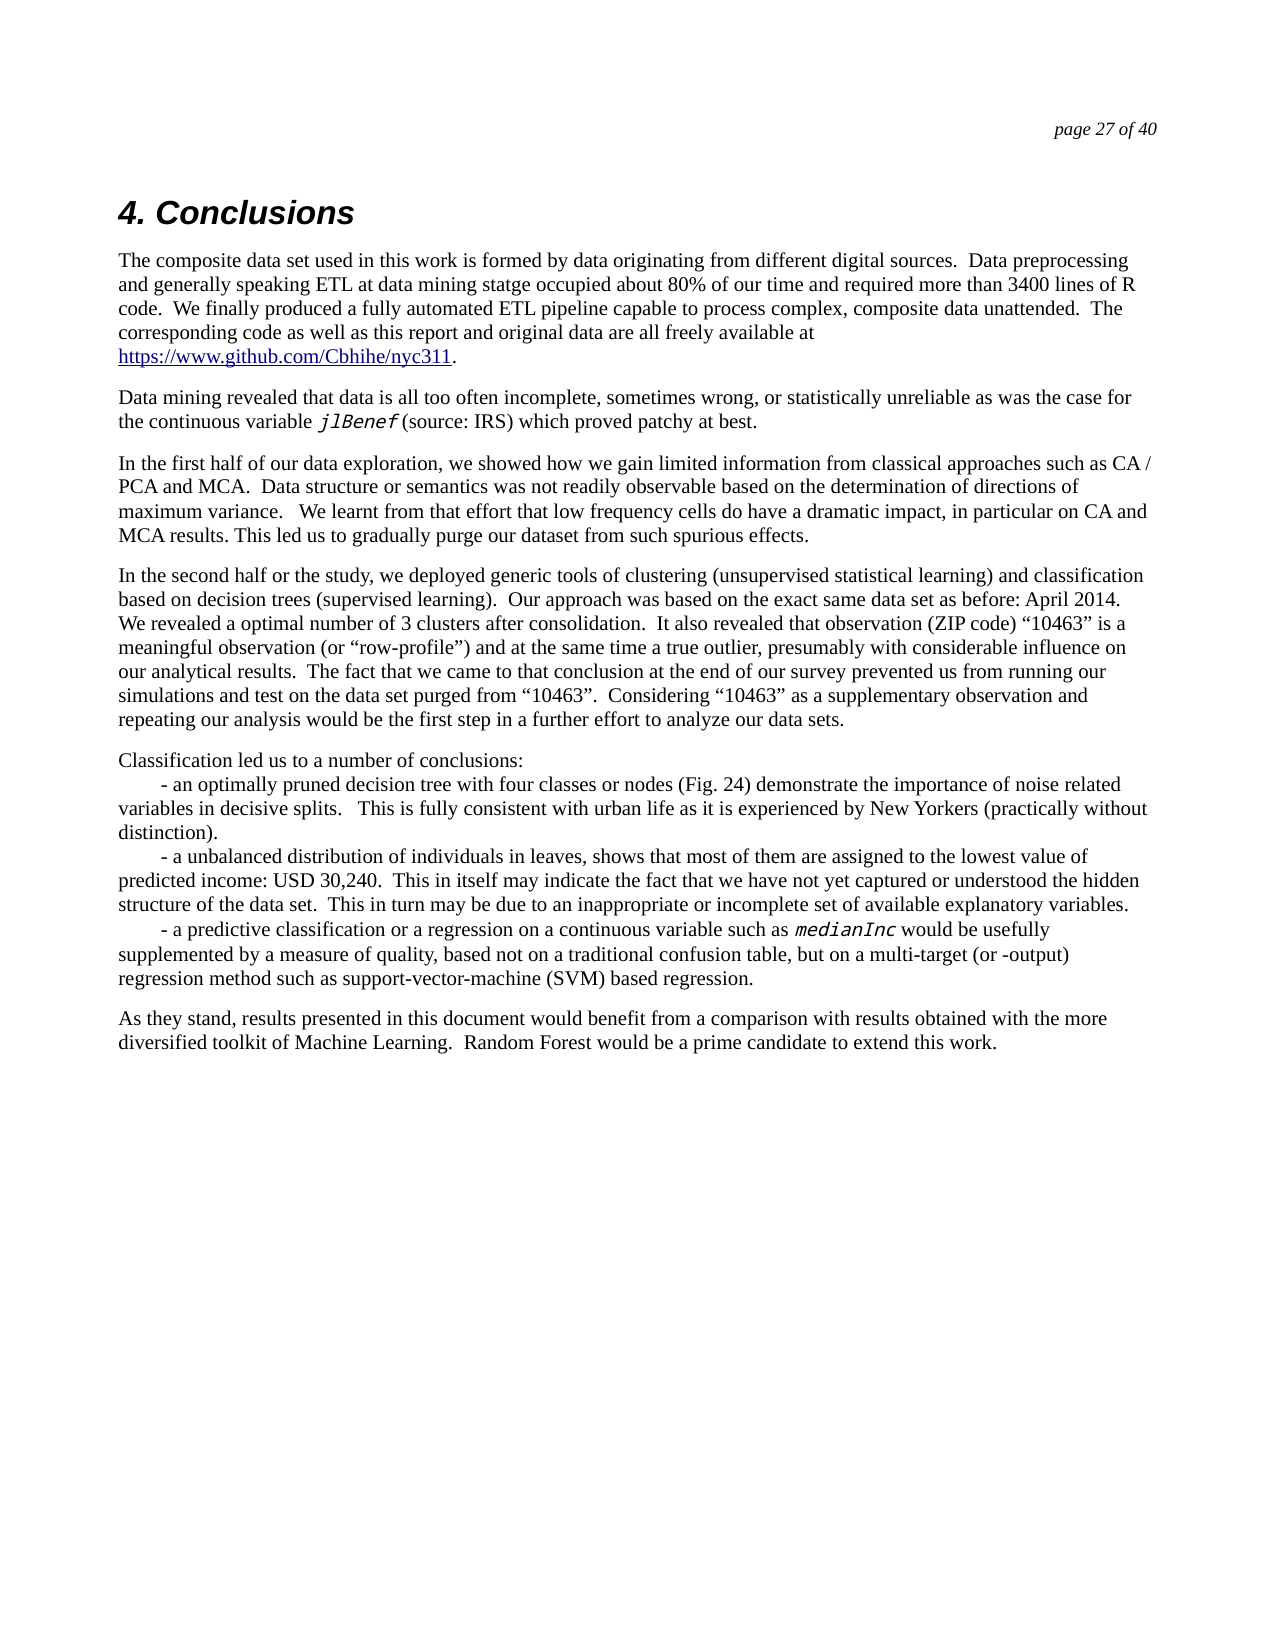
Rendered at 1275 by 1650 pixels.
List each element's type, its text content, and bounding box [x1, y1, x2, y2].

text In the first half of our data exploration, we showed how we gain limited information from classical approaches such as CA / PCA and MCA. Data structure or semantics was not readily observable based on the determination of directions of maximum variance. We learnt from that effort that low frequency cells do have a dramatic impact, in particular on CA and MCA results. This led us to gradually purge our dataset from such spurious effects. [118, 450, 1157, 547]
text Data mining revealed that data is all too often incomplete, sometimes wrong, or statistically unreliable as was the case for the continuous variable jlBenef (source: IRS) which proved patchy at best. [118, 384, 1157, 434]
text The composite data set used in this work is formed by data originating from different digital sources. Data preprocessing and generally speaking ETL at data mining statge occupied about 80% of our time and required more than 3400 lines of R code. We finally produced a fully automated ETL pipeline capable to process complex, composite data unattended. The corresponding code as well as this report and original data are all freely available at https://www.github.com/Cbhihe/nyc311. [118, 248, 1157, 368]
subtitle 4. Conclusions [118, 193, 1157, 232]
text As they stand, results presented in this document would benefit from a comparison with results obtained with the more diversified toolkit of Machine Learning. Random Forest would be a prime candidate to extend this work. [118, 1006, 1157, 1054]
text Classification led us to a number of conclusions: - an optimally pruned decision tree with four classes or nodes (Fig. 24) demonstrate the importance of noise related variables in decisive splits. This is fully consistent with urban life as it is experienced by New Yorkers (practically without distinction). - a unbalanced distribution of individuals in leaves, shows that most of them are assigned to the lowest value of predicted income: USD 30,240. This in itself may indicate the fact that we have not yet captured or understood the hidden structure of the data set. This in turn may be due to an inappropriate or incomplete set of available explanatory variables. - a predictive classification or a regression on a continuous variable such as medianInc would be usefully supplemented by a measure of quality, based not on a traditional confusion table, but on a multi-target (or -output) regression method such as support-vector-machine (SVM) based regression. [118, 748, 1157, 990]
text In the second half or the study, we deployed generic tools of clustering (unsupervised statistical learning) and classification based on decision trees (supervised learning). Our approach was based on the exact same data set as before: April 2014. We revealed a optimal number of 3 clusters after consolidation. It also revealed that observation (ZIP code) “10463” is a meaningful observation (or “row-profile”) and at the same time a true outlier, presumably with considerable influence on our analytical results. The fact that we came to that conclusion at the end of our survey prevented us from running our simulations and test on the data set purged from “10463”. Considering “10463” as a supplementary observation and repeating our analysis would be the first step in a further effort to analyze our data sets. [118, 563, 1157, 731]
